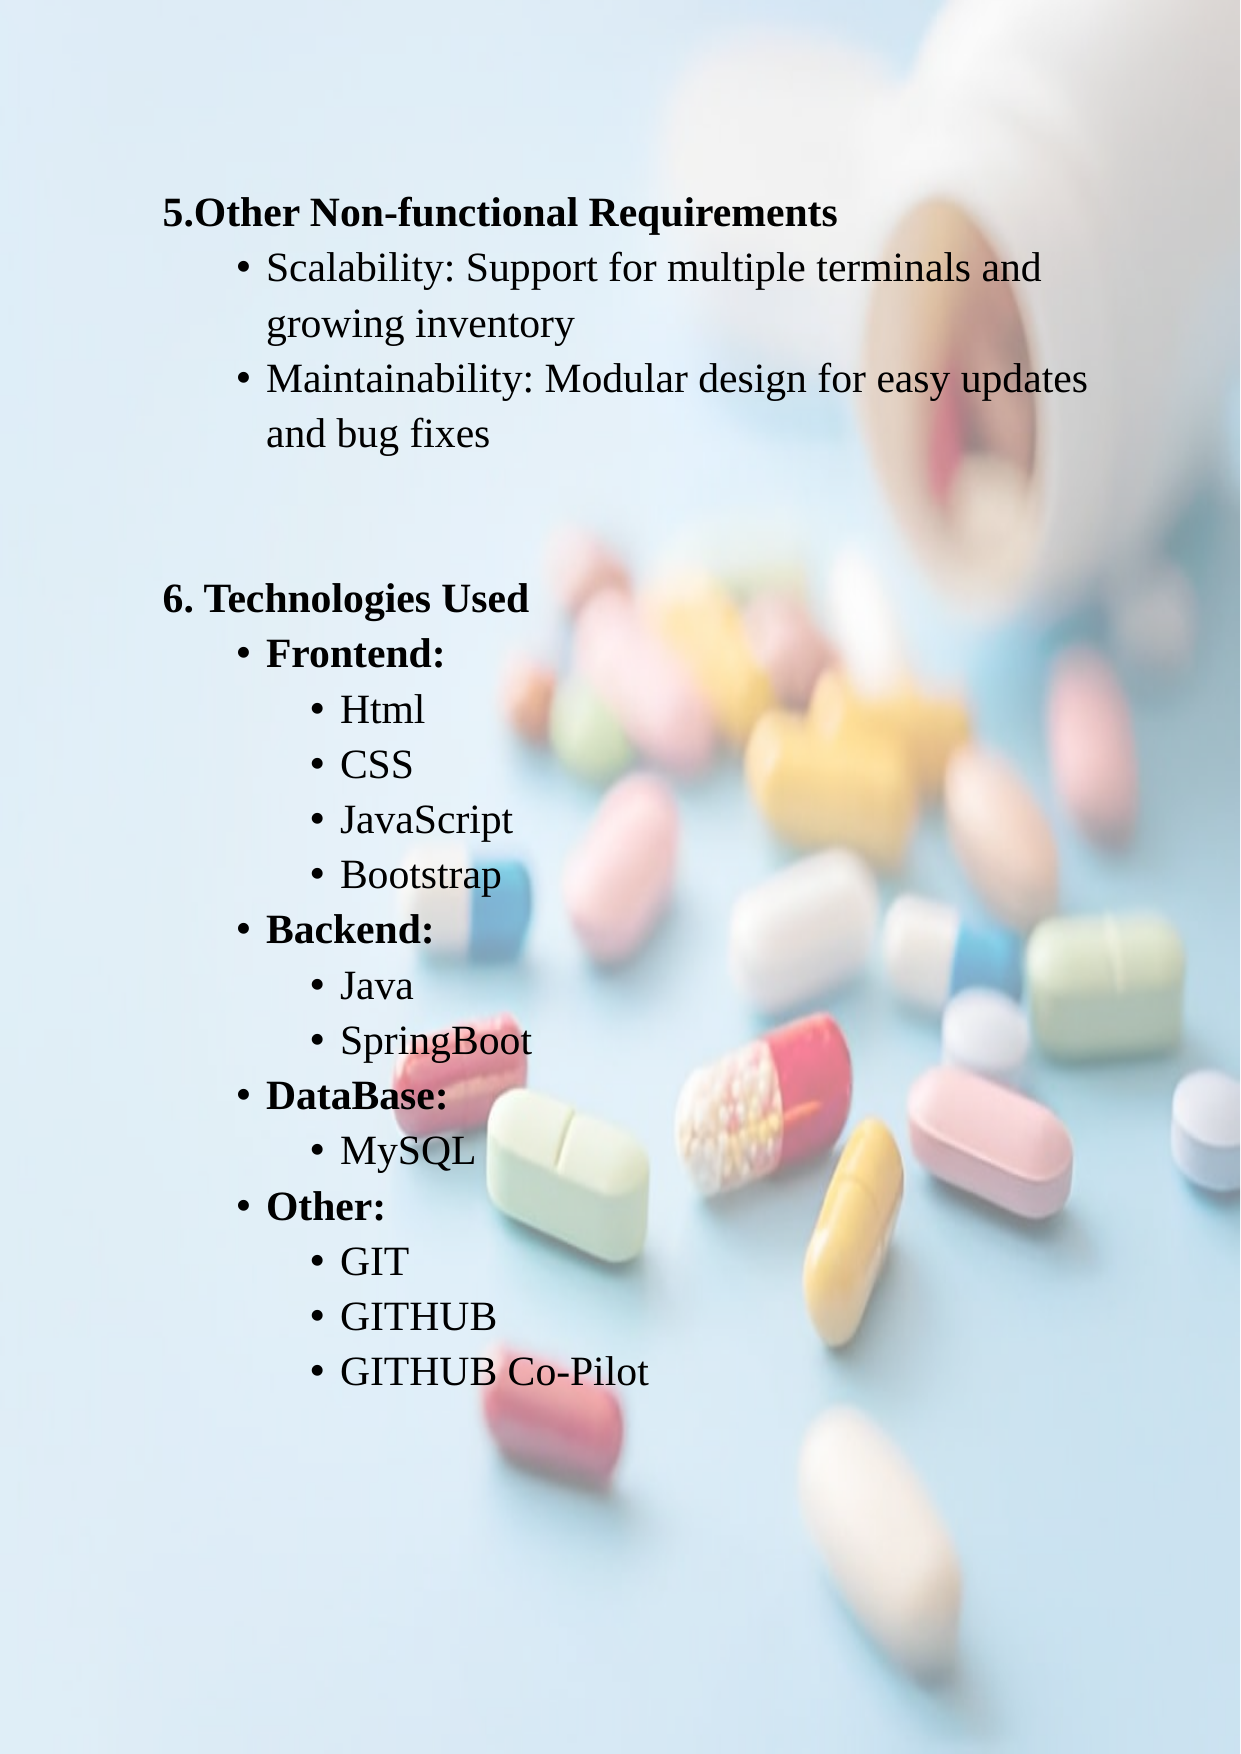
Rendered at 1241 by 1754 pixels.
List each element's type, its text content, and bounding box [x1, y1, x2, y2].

list Scalability: Support for multiple terminals and growing inventory [236, 243, 1122, 346]
list Other Non-functional Requirements [162, 188, 1122, 236]
list JavaScript [310, 794, 1122, 842]
list Technologies Used [162, 574, 1122, 622]
list MySQL [310, 1126, 1122, 1174]
list DataBase: [236, 1071, 1122, 1118]
list Html [310, 684, 1122, 732]
list Java [310, 960, 1122, 1008]
list Other: [236, 1181, 1122, 1229]
list GITHUB [310, 1291, 1122, 1339]
list Backend: [236, 905, 1122, 953]
list GIT [310, 1236, 1122, 1284]
list GITHUB Co-Pilot [310, 1347, 1122, 1394]
list CSS [310, 739, 1122, 787]
list Frontend: [236, 629, 1122, 677]
list Maintainability: Modular design for easy updates and bug fixes [236, 353, 1122, 567]
list SpringBoot [310, 1015, 1122, 1063]
list Bootstrap [310, 850, 1122, 898]
